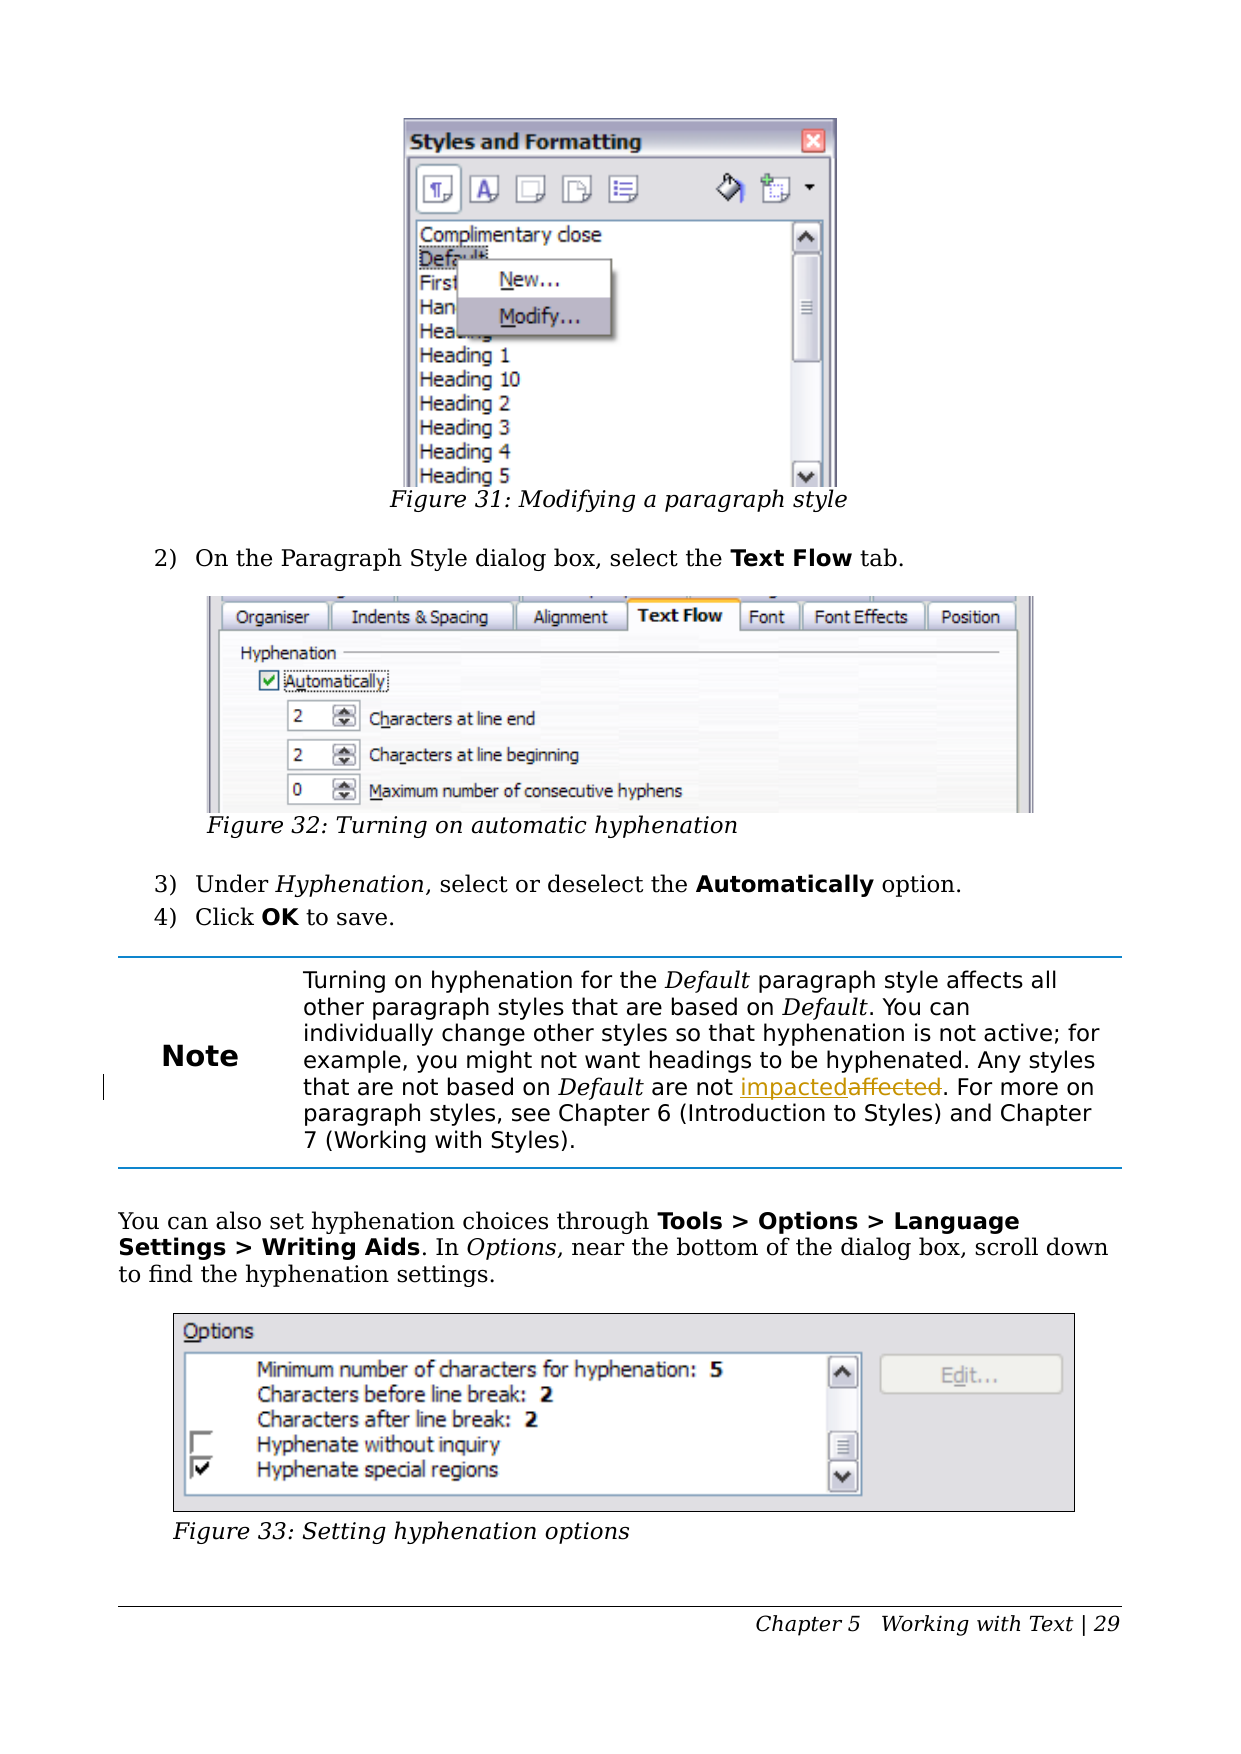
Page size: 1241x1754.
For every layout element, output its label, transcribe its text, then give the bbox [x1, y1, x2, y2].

list Under Hyphenation, select or deselect the Automatically option. [177, 872, 1122, 898]
text Figure 33: Setting hyphenation options [173, 1518, 1074, 1544]
table_header Note [118, 958, 281, 1167]
list On the Paragraph Style dialog box, select the Text Flow tab. [177, 546, 1122, 572]
text You can also set hyphenation choices through Tools > Options > Language Settings > Writing Aids. In Options, near the bottom of the dialog box, scroll down to find the hyphenation settings. [118, 1208, 1122, 1288]
list Click OK to save. [177, 904, 1122, 931]
table_header Turning on hyphenation for the Default paragraph style affects all other paragraph styles that are based on Default. You can individually change other styles so that hyphenation is not active; for example, you might not want headings to be hyphenated. Any styles that are not based on Default are not impacted. For more on paragraph styles, see Chapter 6 (Introduction to Styles) and Chapter 7 (Working with Styles). [281, 958, 1122, 1167]
picture [174, 1314, 1074, 1511]
picture [206, 596, 1034, 813]
text Figure 31: Modifying a paragraph style [367, 486, 873, 513]
text Figure 32: Turning on automatic hyphenation [207, 813, 1033, 839]
picture [403, 118, 837, 487]
